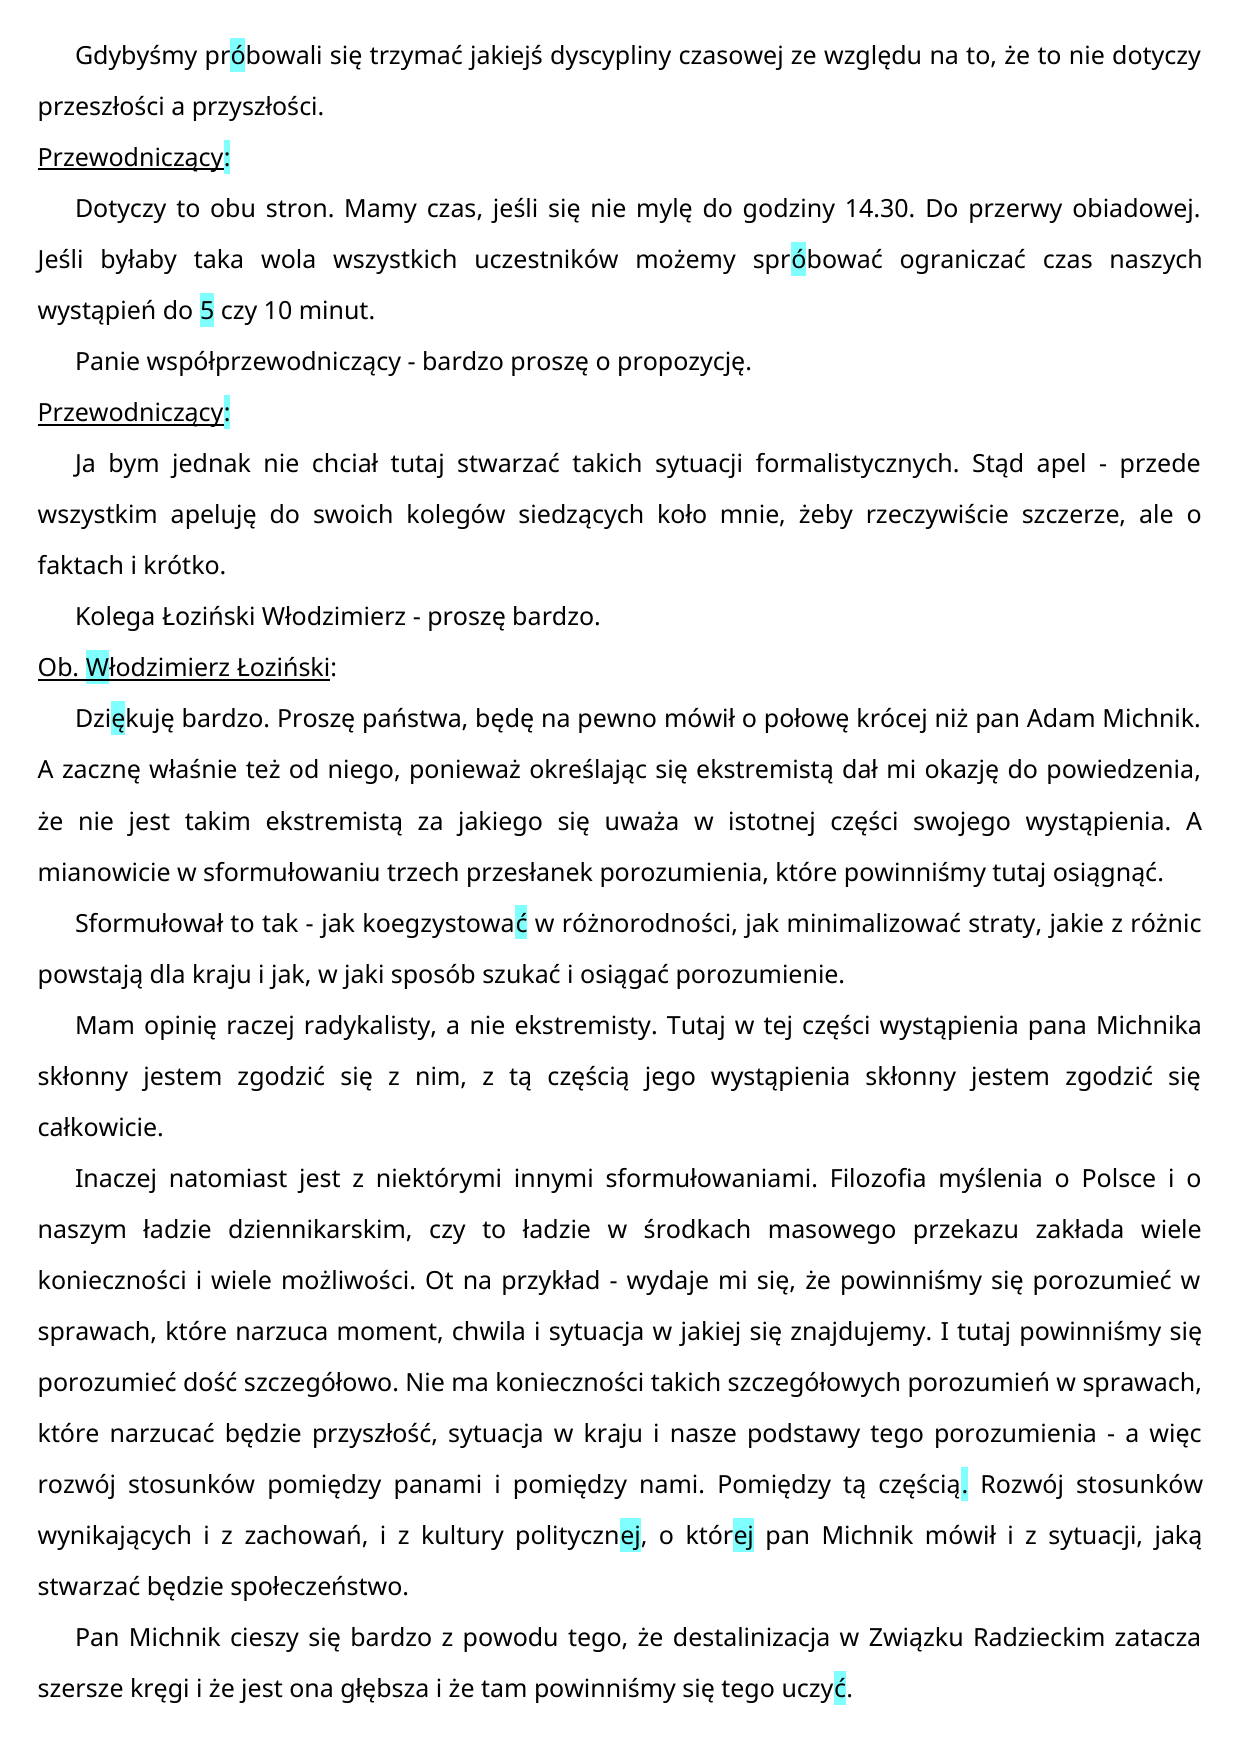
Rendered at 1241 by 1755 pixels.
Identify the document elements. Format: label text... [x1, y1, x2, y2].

text Panie współprzewodniczący - bardzo proszę o propozycję. [37, 344, 1203, 378]
text Ob. Włodzimierz Łoziński: [37, 650, 1203, 684]
text Przewodniczący: [37, 139, 1203, 174]
subtitle Przewodniczący: [37, 395, 1203, 429]
text Dotyczy to obu stron. Mamy czas, jeśli się nie mylę do godziny 14.30. Do przerwy obiadowej. Jeśli byłaby taka wola wszystkich uczestników możemy spróbować ograniczać czas naszych wystąpień do 5 czy 10 minut. [37, 191, 1203, 327]
text Ja bym jednak nie chciał tutaj stwarzać takich sytuacji formalistycznych. Stąd apel - przede wszystkim apeluję do swoich kolegów siedzących koło mnie, żeby rzeczywiście szczerze, ale o faktach i krótko. [37, 446, 1203, 582]
text Kolega Łoziński Włodzimierz - proszę bardzo. [37, 599, 1203, 633]
text Mam opinię raczej radykalisty, a nie ekstremisty. Tutaj w tej części wystąpienia pana Michnika skłonny jestem zgodzić się z nim, z tą częścią jego wystąpienia skłonny jestem zgodzić się całkowicie. [37, 1007, 1203, 1143]
text Pan Michnik cieszy się bardzo z powodu tego, że destalinizacja w Związku Radzieckim zatacza szersze kręgi i że jest ona głębsza i że tam powinniśmy się tego uczyć. [37, 1620, 1203, 1705]
text Inaczej natomiast jest z niektórymi innymi sformułowaniami. Filozofia myślenia o Polsce i o naszym ładzie dziennikarskim, czy to ładzie w środkach masowego przekazu zakłada wiele konieczności i wiele możliwości. Ot na przykład - wydaje mi się, że powinniśmy się porozumieć w sprawach, które narzuca moment, chwila i sytuacja w jakiej się znajdujemy. I tutaj powinniśmy się porozumieć dość szczegółowo. Nie ma konieczności takich szczegółowych porozumień w sprawach, które narzucać będzie przyszłość, sytuacja w kraju i nasze podstawy tego porozumienia - a więc rozwój stosunków pomiędzy panami i pomiędzy nami. Pomiędzy tą częścią. Rozwój stosunków wynikających i z zachowań, i z kultury politycznej, o której pan Michnik mówił i z sytuacji, jaką stwarzać będzie społeczeństwo. [37, 1160, 1203, 1603]
text Dziękuję bardzo. Proszę państwa, będę na pewno mówił o połowę krócej niż pan Adam Michnik. A zacznę właśnie też od niego, ponieważ określając się ekstremistą dał mi okazję do powiedzenia, że nie jest takim ekstremistą za jakiego się uważa w istotnej części swojego wystąpienia. A mianowicie w sformułowaniu trzech przesłanek porozumienia, które powinniśmy tutaj osiągnąć. [37, 701, 1203, 888]
text Gdybyśmy próbowali się trzymać jakiejś dyscypliny czasowej ze względu na to, że to nie dotyczy przeszłości a przyszłości. [37, 37, 1203, 123]
text Sformułował to tak - jak koegzystować w różnorodności, jak minimalizować straty, jakie z różnic powstają dla kraju i jak, w jaki sposób szukać i osiągać porozumienie. [37, 905, 1203, 990]
